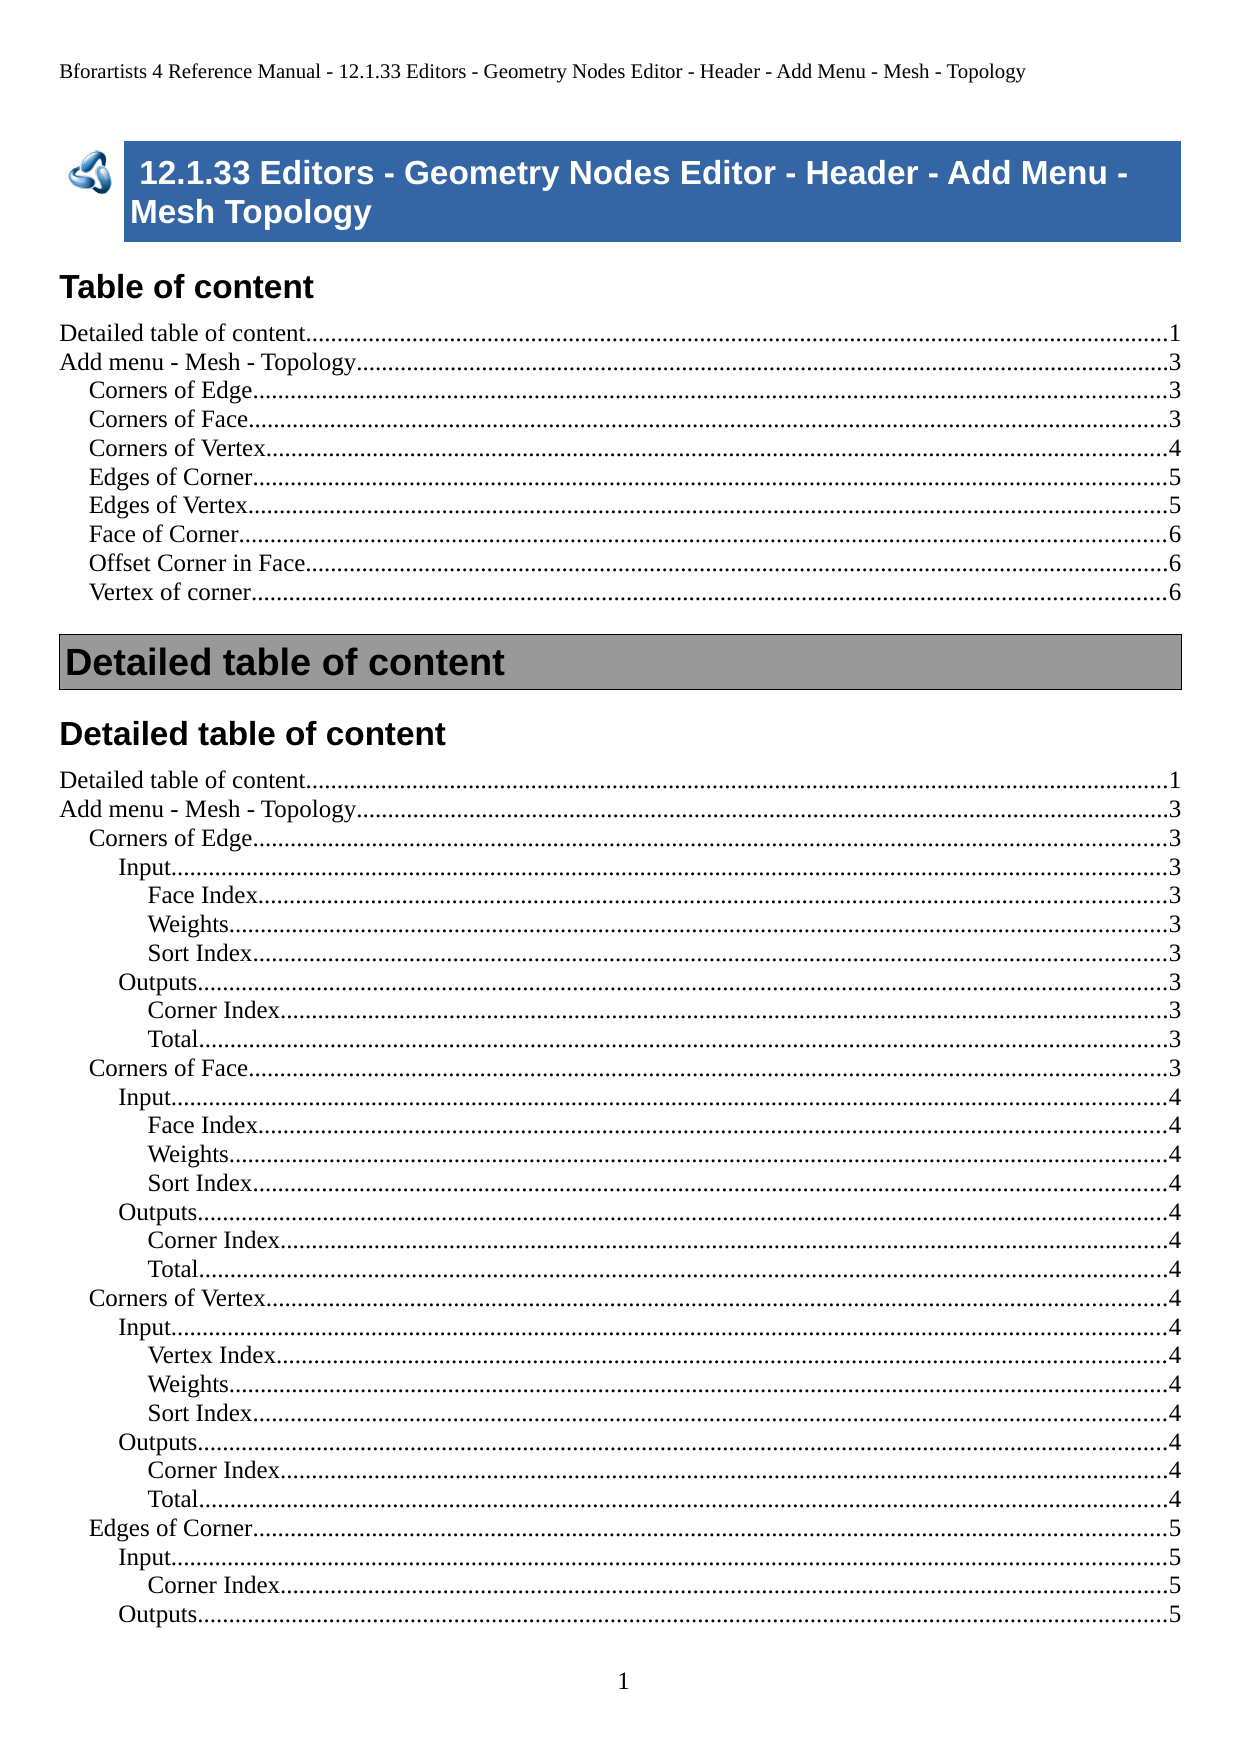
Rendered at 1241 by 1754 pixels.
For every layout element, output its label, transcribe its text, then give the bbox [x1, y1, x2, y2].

text Face Index 3 [147, 880, 1181, 909]
table_header [59, 141, 124, 242]
text Face of Corner 6 [88, 519, 1181, 548]
text Corners of Edge 3 [88, 375, 1181, 404]
subtitle Detailed table of content [59, 714, 1181, 753]
text Input 3 [118, 852, 1181, 880]
text Vertex of corner 6 [88, 577, 1181, 605]
text Edges of Corner 5 [88, 1513, 1181, 1542]
text Corner Index 4 [147, 1455, 1181, 1484]
text Corners of Face 3 [88, 1053, 1181, 1082]
text Corners of Vertex 4 [88, 433, 1181, 462]
text Outputs 4 [118, 1427, 1181, 1455]
text Sort Index 4 [147, 1398, 1181, 1427]
text Corner Index 4 [147, 1225, 1181, 1254]
text Weights 4 [147, 1139, 1181, 1168]
text Outputs 3 [118, 967, 1181, 995]
text Add menu - Mesh - Topology 3 [59, 347, 1181, 375]
text Edges of Corner 5 [88, 462, 1181, 490]
text Corners of Edge 3 [88, 823, 1181, 852]
text Total 4 [147, 1254, 1181, 1283]
text Corner Index 5 [147, 1570, 1181, 1599]
text Corners of Vertex 4 [88, 1283, 1181, 1312]
text Total 3 [147, 1024, 1181, 1053]
text Sort Index 4 [147, 1168, 1181, 1197]
text Input 4 [118, 1082, 1181, 1110]
text Detailed table of content 1 [59, 318, 1181, 347]
picture [65, 147, 114, 197]
text Detailed table of content 1 [59, 765, 1181, 794]
table_header 12.1.33 Editors - Geometry Nodes Editor - Header - Add Menu - Mesh Topology [124, 141, 1181, 242]
text Add menu - Mesh - Topology 3 [59, 794, 1181, 823]
text Input 4 [118, 1312, 1181, 1340]
table_header Detailed table of content [60, 635, 1181, 689]
text Outputs 5 [118, 1599, 1181, 1628]
text Corner Index 3 [147, 995, 1181, 1024]
text Face Index 4 [147, 1110, 1181, 1139]
text Weights 4 [147, 1369, 1181, 1398]
subtitle Table of content [59, 267, 1181, 305]
text Offset Corner in Face 6 [88, 548, 1181, 577]
text Vertex Index 4 [147, 1340, 1181, 1369]
text Input 5 [118, 1542, 1181, 1570]
text Sort Index 3 [147, 938, 1181, 967]
text Outputs 4 [118, 1197, 1181, 1225]
text Edges of Vertex 5 [88, 490, 1181, 519]
text Corners of Face 3 [88, 404, 1181, 433]
text Weights 3 [147, 909, 1181, 938]
text Total 4 [147, 1484, 1181, 1513]
